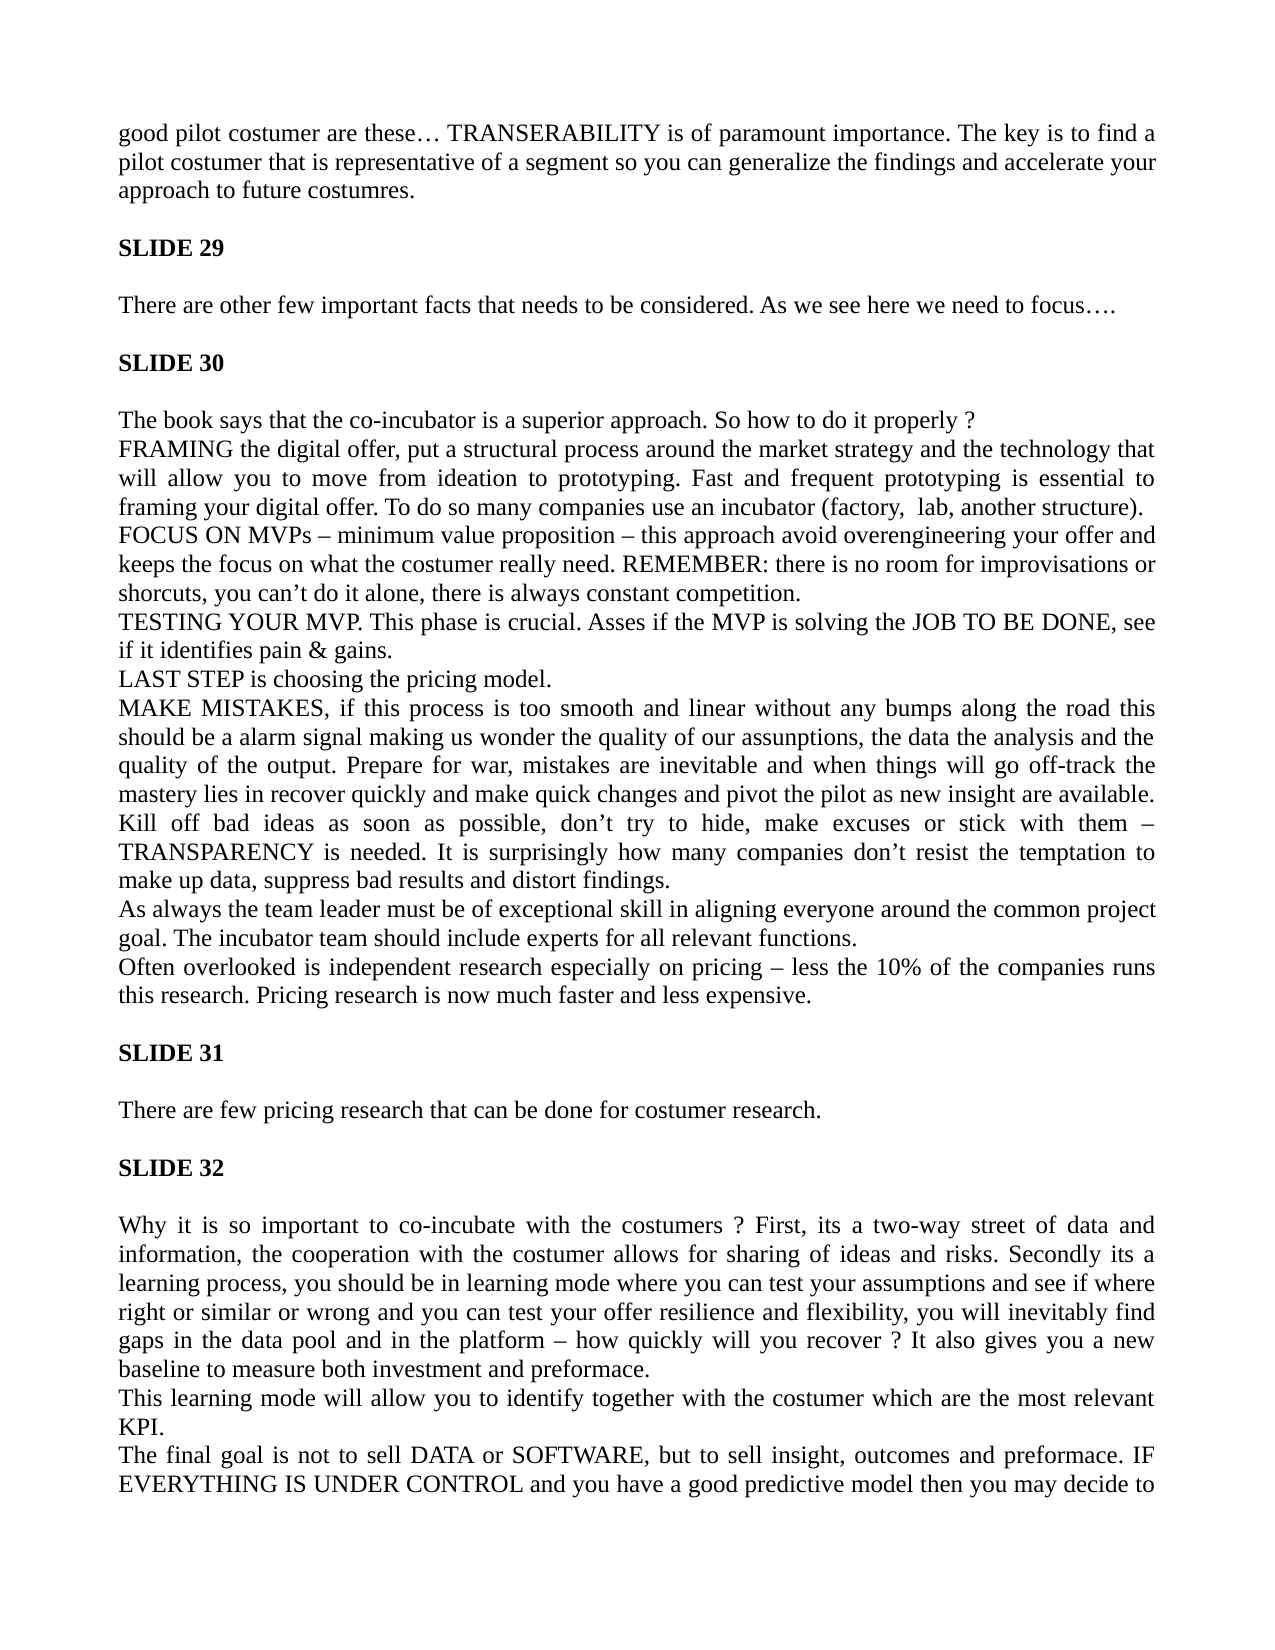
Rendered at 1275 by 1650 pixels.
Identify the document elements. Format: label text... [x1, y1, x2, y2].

text MAKE MISTAKES, if this process is too smooth and linear without any bumps along the road this should be a alarm signal making us wonder the quality of our assunptions, the data the analysis and the quality of the output. Prepare for war, mistakes are inevitable and when things will go off-track the mastery lies in recover quickly and make quick changes and pivot the pilot as new insight are available. [118, 693, 1157, 808]
text Often overlooked is independent research especially on pricing – less the 10% of the companies runs this research. Pricing research is now much faster and less expensive. [118, 952, 1157, 1009]
text FOCUS ON MVPs – minimum value proposition – this approach avoid overengineering your offer and keeps the focus on what the costumer really need. REMEMBER: there is no room for improvisations or shorcuts, you can’t do it alone, there is always constant competition. [118, 521, 1157, 607]
text FRAMING the digital offer, put a structural process around the market strategy and the technology that will allow you to move from ideation to prototyping. Fast and frequent prototyping is essential to framing your digital offer. To do so many companies use an incubator (factory, lab, another structure). [118, 434, 1157, 521]
text The book says that the co-incubator is a superior approach. So how to do it properly ? [118, 406, 1157, 434]
text There are few pricing research that can be done for costumer research. [118, 1096, 1157, 1124]
text Why it is so important to co-incubate with the costumers ? First, its a two-way street of data and information, the cooperation with the costumer allows for sharing of ideas and risks. Secondly its a learning process, you should be in learning mode where you can test your assumptions and see if where right or similar or wrong and you can test your offer resilience and flexibility, you will inevitably find gaps in the data pool and in the platform – how quickly will you recover ? It also gives you a new baseline to measure both investment and preformace. [118, 1211, 1157, 1383]
text SLIDE 31 [118, 1038, 1157, 1067]
text The final goal is not to sell DATA or SOFTWARE, but to sell insight, outcomes and preformace. IF EVERYTHING IS UNDER CONTROL and you have a good predictive model then you may decide to [118, 1441, 1157, 1498]
text SLIDE 32 [118, 1153, 1157, 1182]
text good pilot costumer are these… TRANSERABILITY is of paramount importance. The key is to find a pilot costumer that is representative of a segment so you can generalize the findings and accelerate your approach to future costumres. [118, 118, 1157, 204]
text SLIDE 30 [118, 348, 1157, 377]
text LAST STEP is choosing the pricing model. [118, 664, 1157, 693]
text SLIDE 29 [118, 233, 1157, 262]
text Kill off bad ideas as soon as possible, don’t try to hide, make excuses or stick with them – TRANSPARENCY is needed. It is surprisingly how many companies don’t resist the temptation to make up data, suppress bad results and distort findings. [118, 808, 1157, 894]
text TESTING YOUR MVP. This phase is crucial. Asses if the MVP is solving the JOB TO BE DONE, see if it identifies pain & gains. [118, 607, 1157, 664]
text As always the team leader must be of exceptional skill in aligning everyone around the common project goal. The incubator team should include experts for all relevant functions. [118, 894, 1157, 952]
text This learning mode will allow you to identify together with the costumer which are the most relevant KPI. [118, 1383, 1157, 1441]
text There are other few important facts that needs to be considered. As we see here we need to focus…. [118, 291, 1157, 319]
